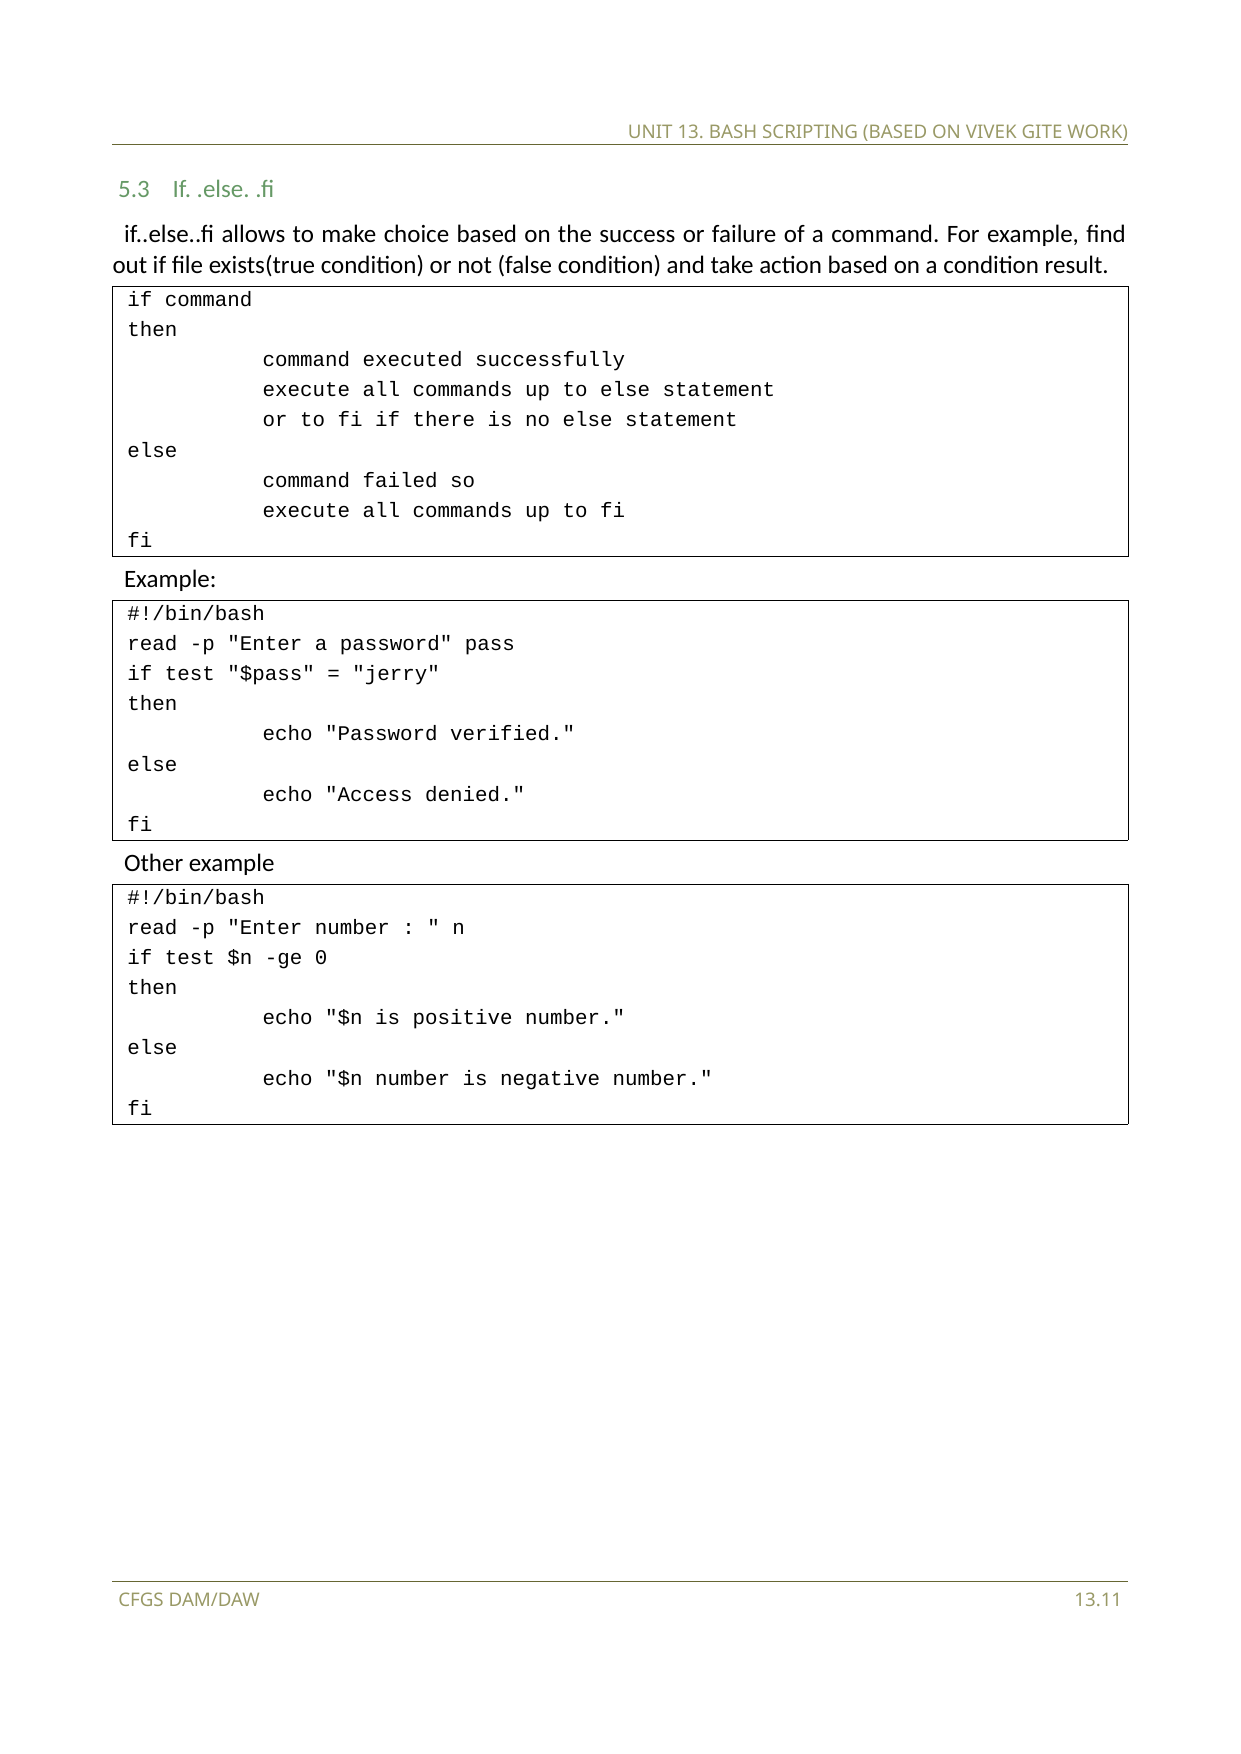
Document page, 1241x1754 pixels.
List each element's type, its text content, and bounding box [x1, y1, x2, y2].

text execute all commands up to else statement [113, 376, 1128, 403]
text echo "Access denied." [113, 781, 1128, 807]
text else [113, 751, 1128, 777]
text if..else..fi allows to make choice based on the success or failure of a command. For example, find out if file exists(true condition) or not (false condition) and take action based on a condition result. [112, 218, 1128, 279]
text echo "Password verified." [113, 720, 1128, 747]
text echo "$n number is negative number." [113, 1064, 1128, 1091]
text else [113, 437, 1128, 463]
text execute all commands up to fi [113, 497, 1128, 523]
text then [113, 316, 1128, 343]
text or to fi if there is no else statement [113, 406, 1128, 433]
text read -p "Enter number : " n [113, 914, 1128, 941]
text if command [113, 287, 1128, 313]
text Other example [112, 847, 1128, 877]
subtitle If. .else. .fi [112, 173, 1128, 204]
text command failed so [113, 467, 1128, 493]
text if test $n -ge 0 [113, 944, 1128, 971]
text then [113, 690, 1128, 717]
text #!/bin/bash [113, 601, 1128, 627]
text if test "$pass" = "jerry" [113, 660, 1128, 687]
text #!/bin/bash [113, 885, 1128, 911]
text read -p "Enter a password" pass [113, 630, 1128, 657]
text echo "$n is positive number." [113, 1004, 1128, 1031]
text fi [113, 811, 1128, 840]
text command executed successfully [113, 346, 1128, 373]
text fi [113, 1094, 1128, 1124]
text fi [113, 527, 1128, 556]
text else [113, 1034, 1128, 1061]
text then [113, 974, 1128, 1001]
text Example: [112, 563, 1128, 593]
